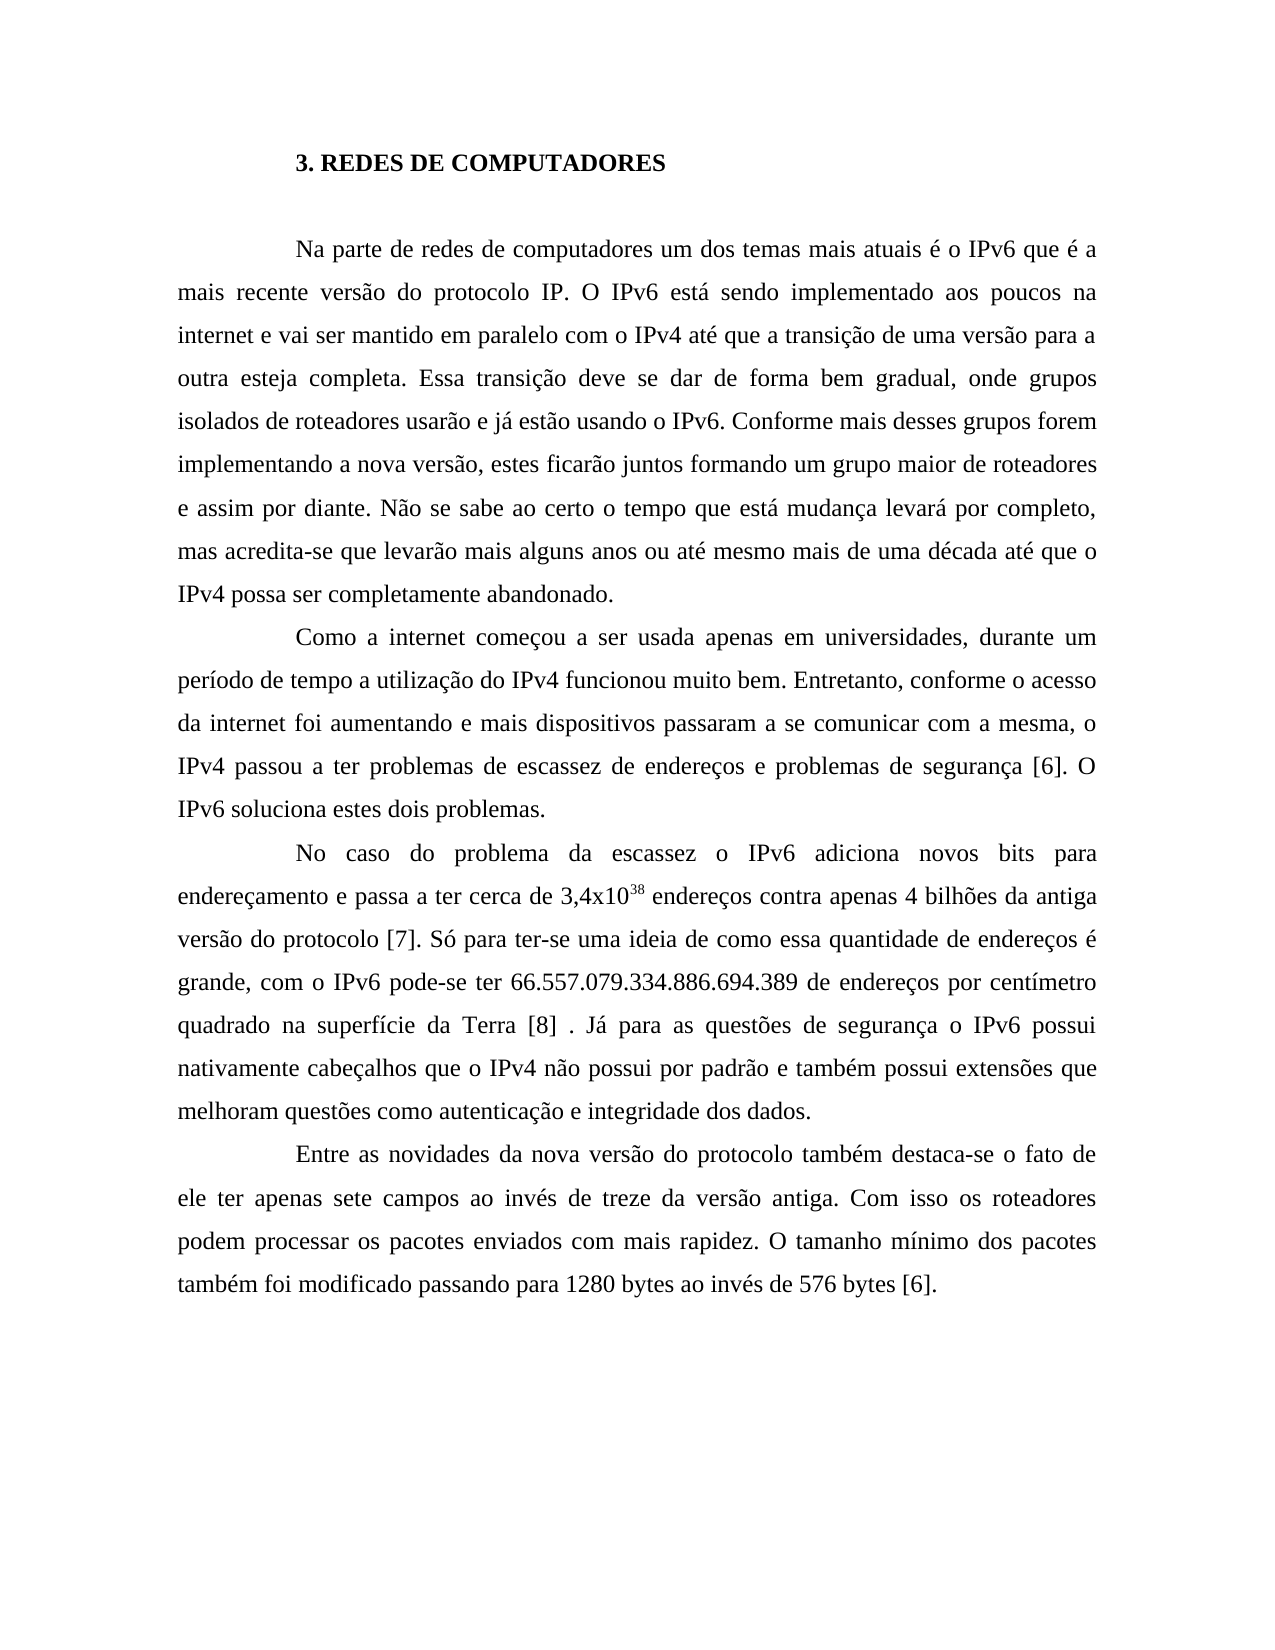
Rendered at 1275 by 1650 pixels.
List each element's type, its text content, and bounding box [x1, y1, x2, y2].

text No caso do problema da escassez o IPv6 adiciona novos bits para endereçamento e passa a ter cerca de 3,4x1038 endereços contra apenas 4 bilhões da antiga versão do protocolo [7]. Só para ter-se uma ideia de como essa quantidade de endereços é grande, com o IPv6 pode-se ter 66.557.079.334.886.694.389 de endereços por centímetro quadrado na superfície da Terra [8] . Já para as questões de segurança o IPv6 possui nativamente cabeçalhos que o IPv4 não possui por padrão e também possui extensões que melhoram questões como autenticação e integridade dos dados. [177, 838, 1098, 1125]
text Na parte de redes de computadores um dos temas mais atuais é o IPv6 que é a mais recente versão do protocolo IP. O IPv6 está sendo implementado aos poucos na internet e vai ser mantido em paralelo com o IPv4 até que a transição de uma versão para a outra esteja completa. Essa transição deve se dar de forma bem gradual, onde grupos isolados de roteadores usarão e já estão usando o IPv6. Conforme mais desses grupos forem implementando a nova versão, estes ficarão juntos formando um grupo maior de roteadores e assim por diante. Não se sabe ao certo o tempo que está mudança levará por completo, mas acredita-se que levarão mais alguns anos ou até mesmo mais de uma década até que o IPv4 possa ser completamente abandonado. [177, 234, 1098, 608]
text Entre as novidades da nova versão do protocolo também destaca-se o fato de ele ter apenas sete campos ao invés de treze da versão antiga. Com isso os roteadores podem processar os pacotes enviados com mais rapidez. O tamanho mínimo dos pacotes também foi modificado passando para 1280 bytes ao invés de 576 bytes [6]. [177, 1139, 1098, 1298]
text Como a internet começou a ser usada apenas em universidades, durante um período de tempo a utilização do IPv4 funcionou muito bem. Entretanto, conforme o acesso da internet foi aumentando e mais dispositivos passaram a se comunicar com a mesma, o IPv4 passou a ter problemas de escassez de endereços e problemas de segurança [6]. O IPv6 soluciona estes dois problemas. [177, 622, 1098, 823]
text 3. REDES DE COMPUTADORES [177, 148, 1098, 176]
